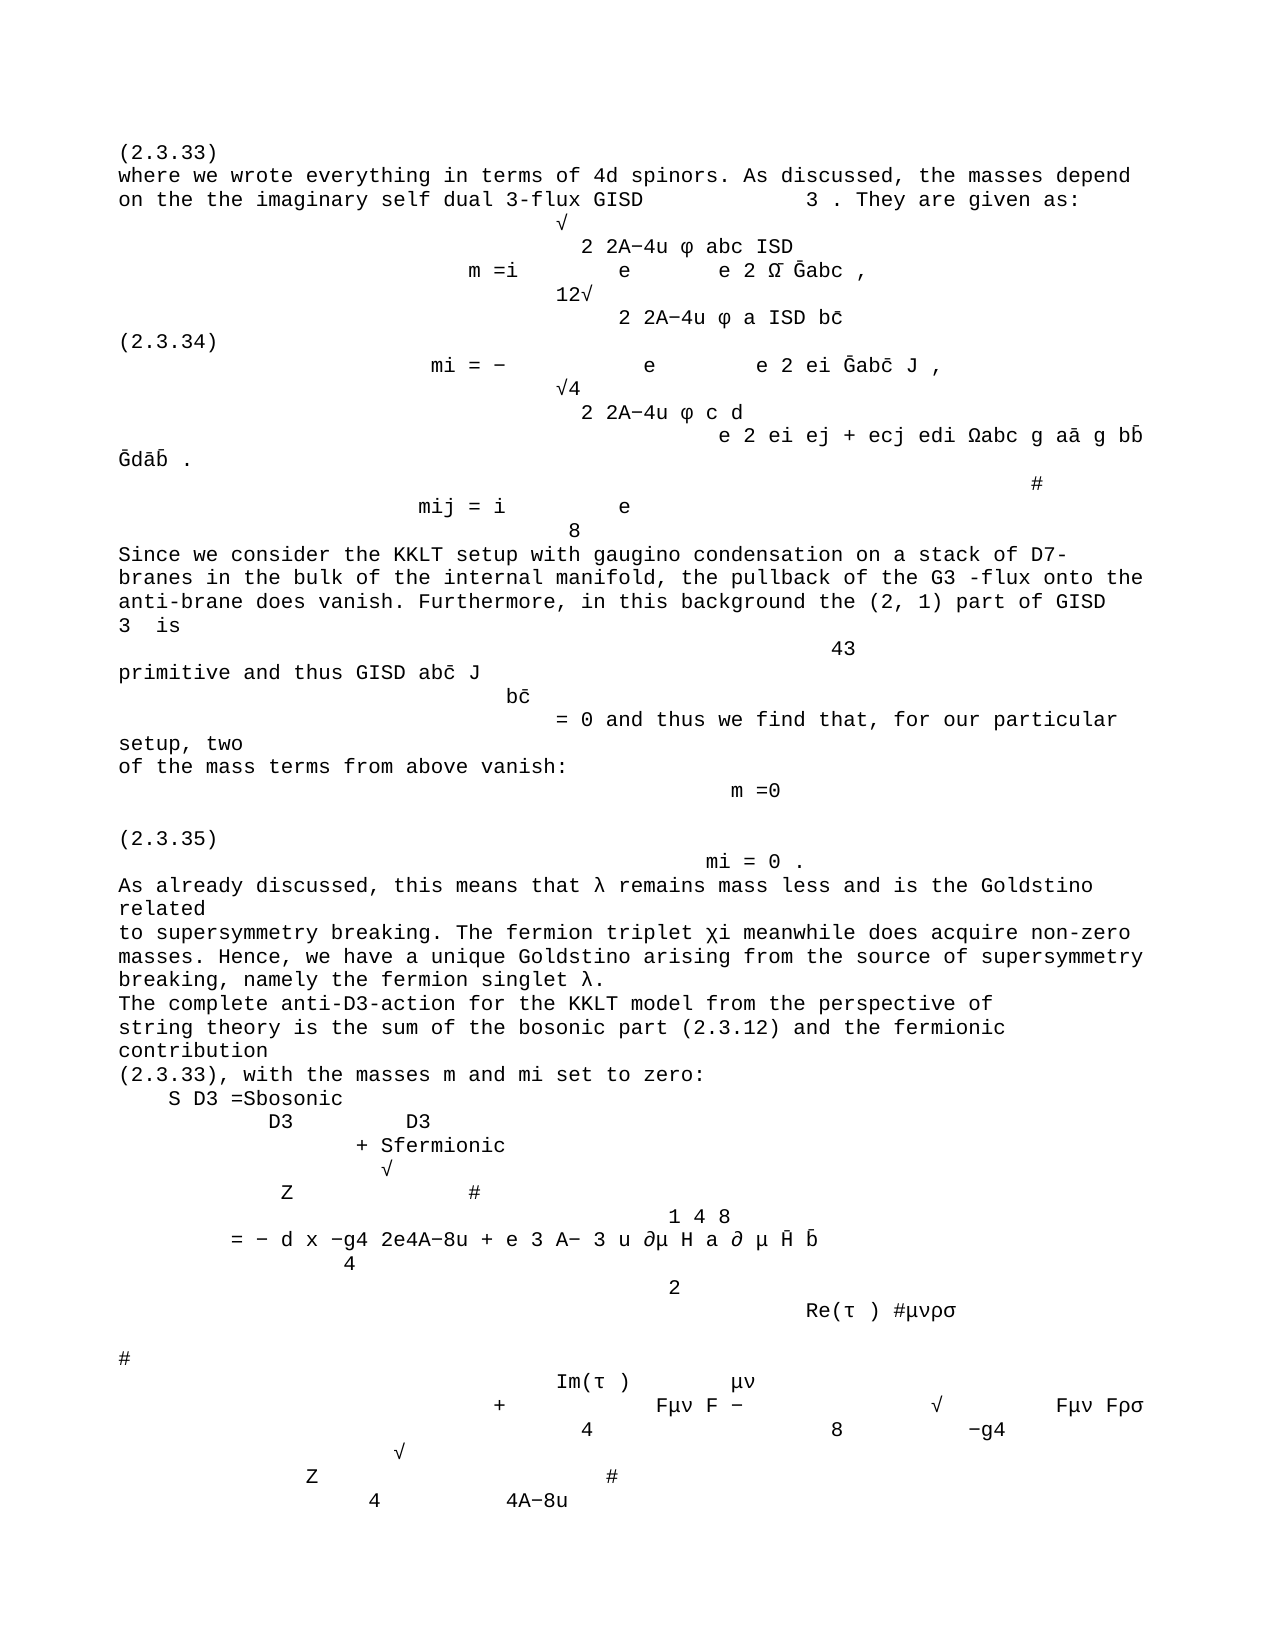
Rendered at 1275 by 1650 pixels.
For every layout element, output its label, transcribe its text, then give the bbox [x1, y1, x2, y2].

text S D3 =Sbosonic [118, 1088, 1157, 1111]
text where we wrote everything in terms of 4d spinors. As discussed, the masses depend [118, 165, 1157, 189]
text 2 2A−4u φ a ISD bc̄ (2.3.34) [118, 307, 1157, 354]
text of the mass terms from above vanish: [118, 757, 1157, 780]
text Z # [118, 1466, 1157, 1489]
text string theory is the sum of the bosonic part (2.3.12) and the fermionic contribution [118, 1017, 1157, 1064]
text branes in the bulk of the internal manifold, the pullback of the G3 -flux onto the [118, 567, 1157, 591]
text 4 [118, 1253, 1157, 1277]
text # [118, 473, 1157, 496]
text 12√ [118, 284, 1157, 307]
text (2.3.35) [118, 804, 1157, 851]
text + Sfermionic [118, 1135, 1157, 1158]
text anti-brane does vanish. Furthermore, in this background the (2, 1) part of GISD 3 is [118, 591, 1157, 638]
text 2 2A−4u φ abc ISD [118, 236, 1157, 260]
text # [118, 1324, 1157, 1371]
text Since we consider the KKLT setup with gaugino condensation on a stack of D7- [118, 544, 1157, 567]
text √ [118, 213, 1157, 236]
text 4 8 −g4 [118, 1419, 1157, 1442]
text to supersymmetry breaking. The fermion triplet χi meanwhile does acquire non-zero [118, 922, 1157, 946]
text √ [118, 1442, 1157, 1466]
text 8 [118, 520, 1157, 544]
text √4 [118, 378, 1157, 402]
text Im(τ ) μν [118, 1371, 1157, 1395]
text on the the imaginary self dual 3-flux GISD 3 . They are given as: [118, 189, 1157, 213]
text mij = i e [118, 496, 1157, 520]
text + Fμν F − √ Fμν Fρσ [118, 1395, 1157, 1419]
text 43 [118, 638, 1157, 662]
text (2.3.33), with the masses m and mi set to zero: [118, 1064, 1157, 1088]
text (2.3.33) [118, 118, 1157, 165]
text 2 [118, 1277, 1157, 1300]
text mi = − e e 2 ei Ḡabc̄ J , [118, 354, 1157, 378]
text primitive and thus GISD abc̄ J [118, 662, 1157, 686]
text 4 4A−8u [118, 1489, 1157, 1513]
text Z # [118, 1182, 1157, 1206]
text = 0 and thus we find that, for our particular setup, two [118, 709, 1157, 757]
text = − d x −g4 2e4A−8u + e 3 A− 3 u ∂μ H a ∂ μ H̄ b̄ [118, 1229, 1157, 1253]
text m =0 [118, 780, 1157, 804]
text As already discussed, this means that λ remains mass less and is the Goldstino related [118, 875, 1157, 922]
text m =i e e 2 Ω̄ Ḡabc , [118, 260, 1157, 284]
text e 2 ei ej + ecj edi Ωabc g aā g bb̄ Ḡdāb̄ . [118, 426, 1157, 473]
text mi = 0 . [118, 851, 1157, 875]
text breaking, namely the fermion singlet λ. [118, 969, 1157, 993]
text D3 D3 [118, 1111, 1157, 1135]
text 2 2A−4u φ c d [118, 402, 1157, 426]
text Re(τ ) #μνρσ [118, 1300, 1157, 1324]
text masses. Hence, we have a unique Goldstino arising from the source of supersymmetry [118, 946, 1157, 969]
text The complete anti-D3-action for the KKLT model from the perspective of [118, 993, 1157, 1017]
text bc̄ [118, 686, 1157, 709]
text 1 4 8 [118, 1206, 1157, 1229]
text √ [118, 1158, 1157, 1182]
